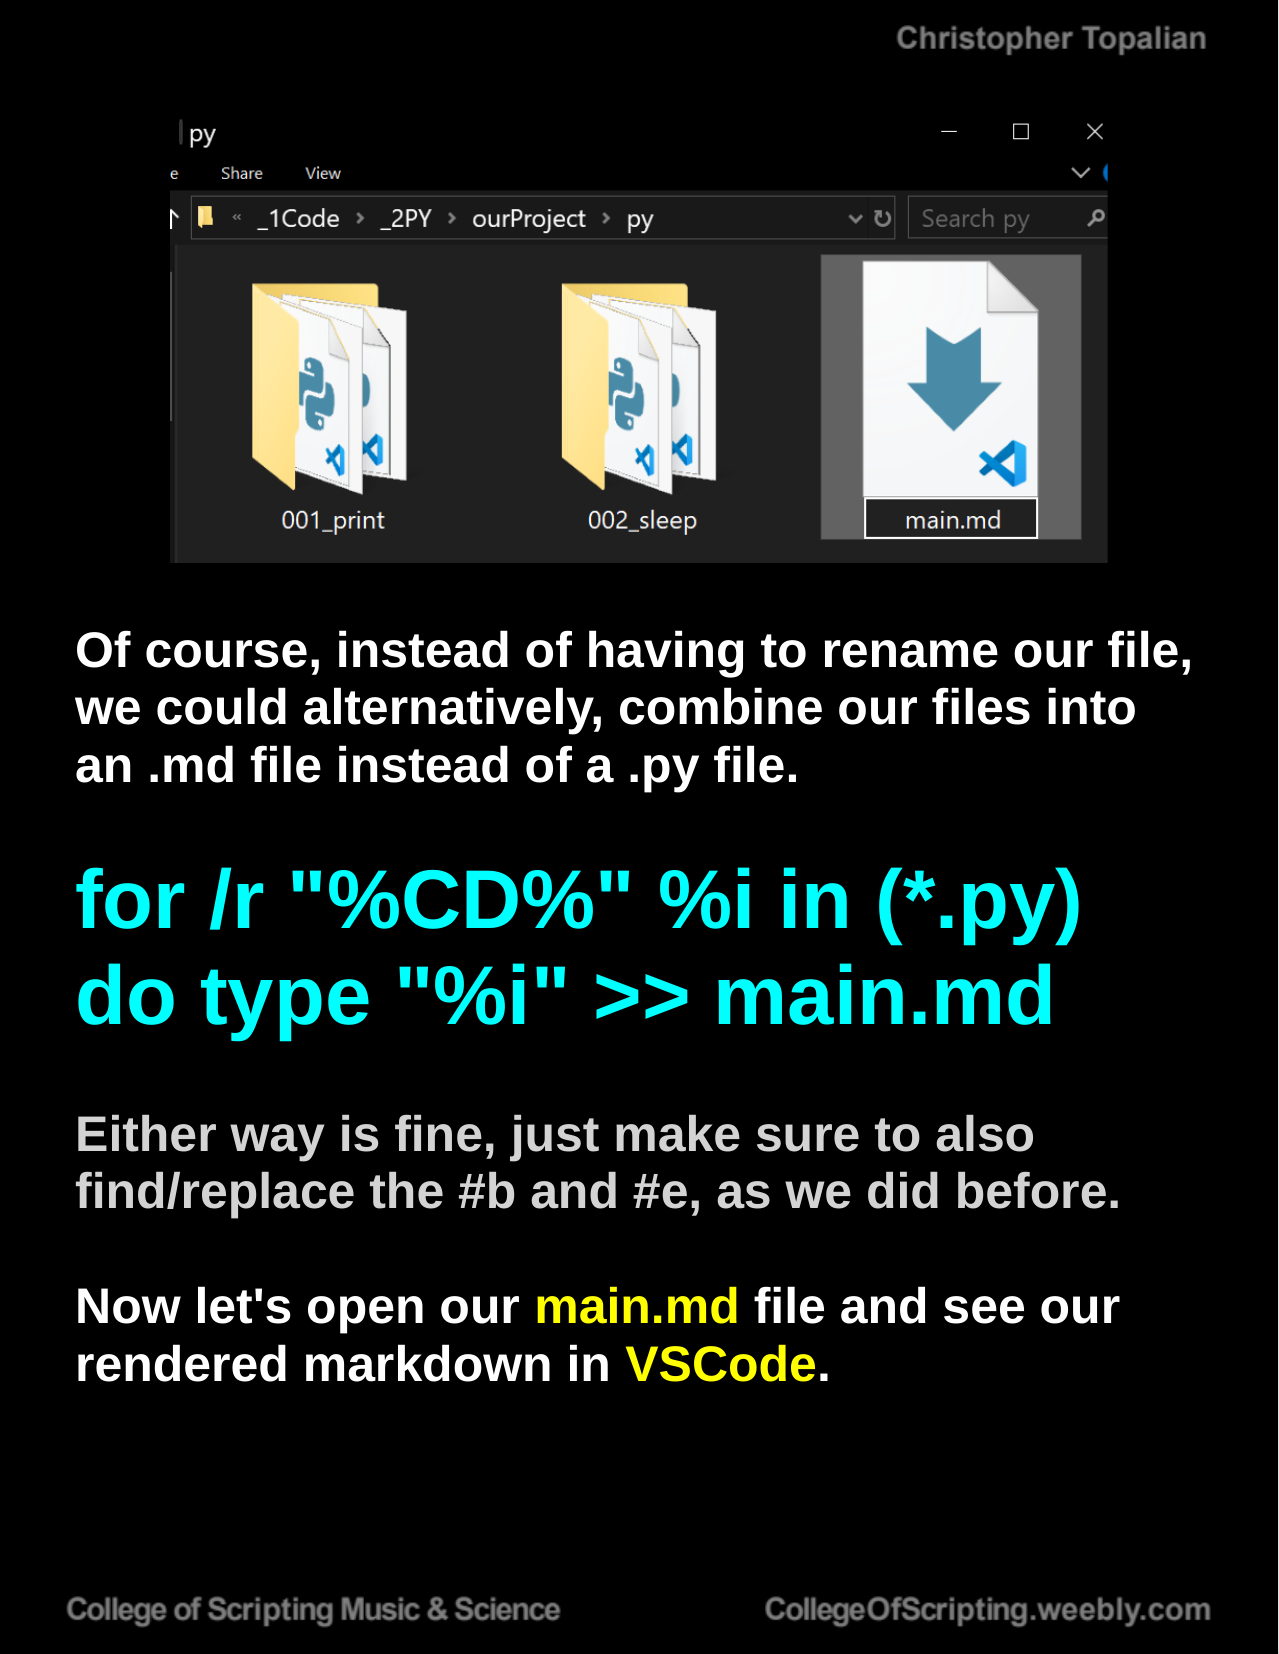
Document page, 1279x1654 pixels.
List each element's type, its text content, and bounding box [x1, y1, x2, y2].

text Either way is fine, just make sure to also find/replace the #b and #e, as we did before. [75, 1104, 1203, 1219]
picture [170, 109, 1108, 563]
text Now let's open our main.md file and see our rendered markdown in VSCode. [75, 1277, 1203, 1392]
text Of course, instead of having to rename our file, we could alternatively, combine our files into an .md file instead of a .py file. [75, 620, 1203, 793]
text for /r "%CD%" %i in (*.py) do type "%i" >> main.md [75, 850, 1203, 1042]
